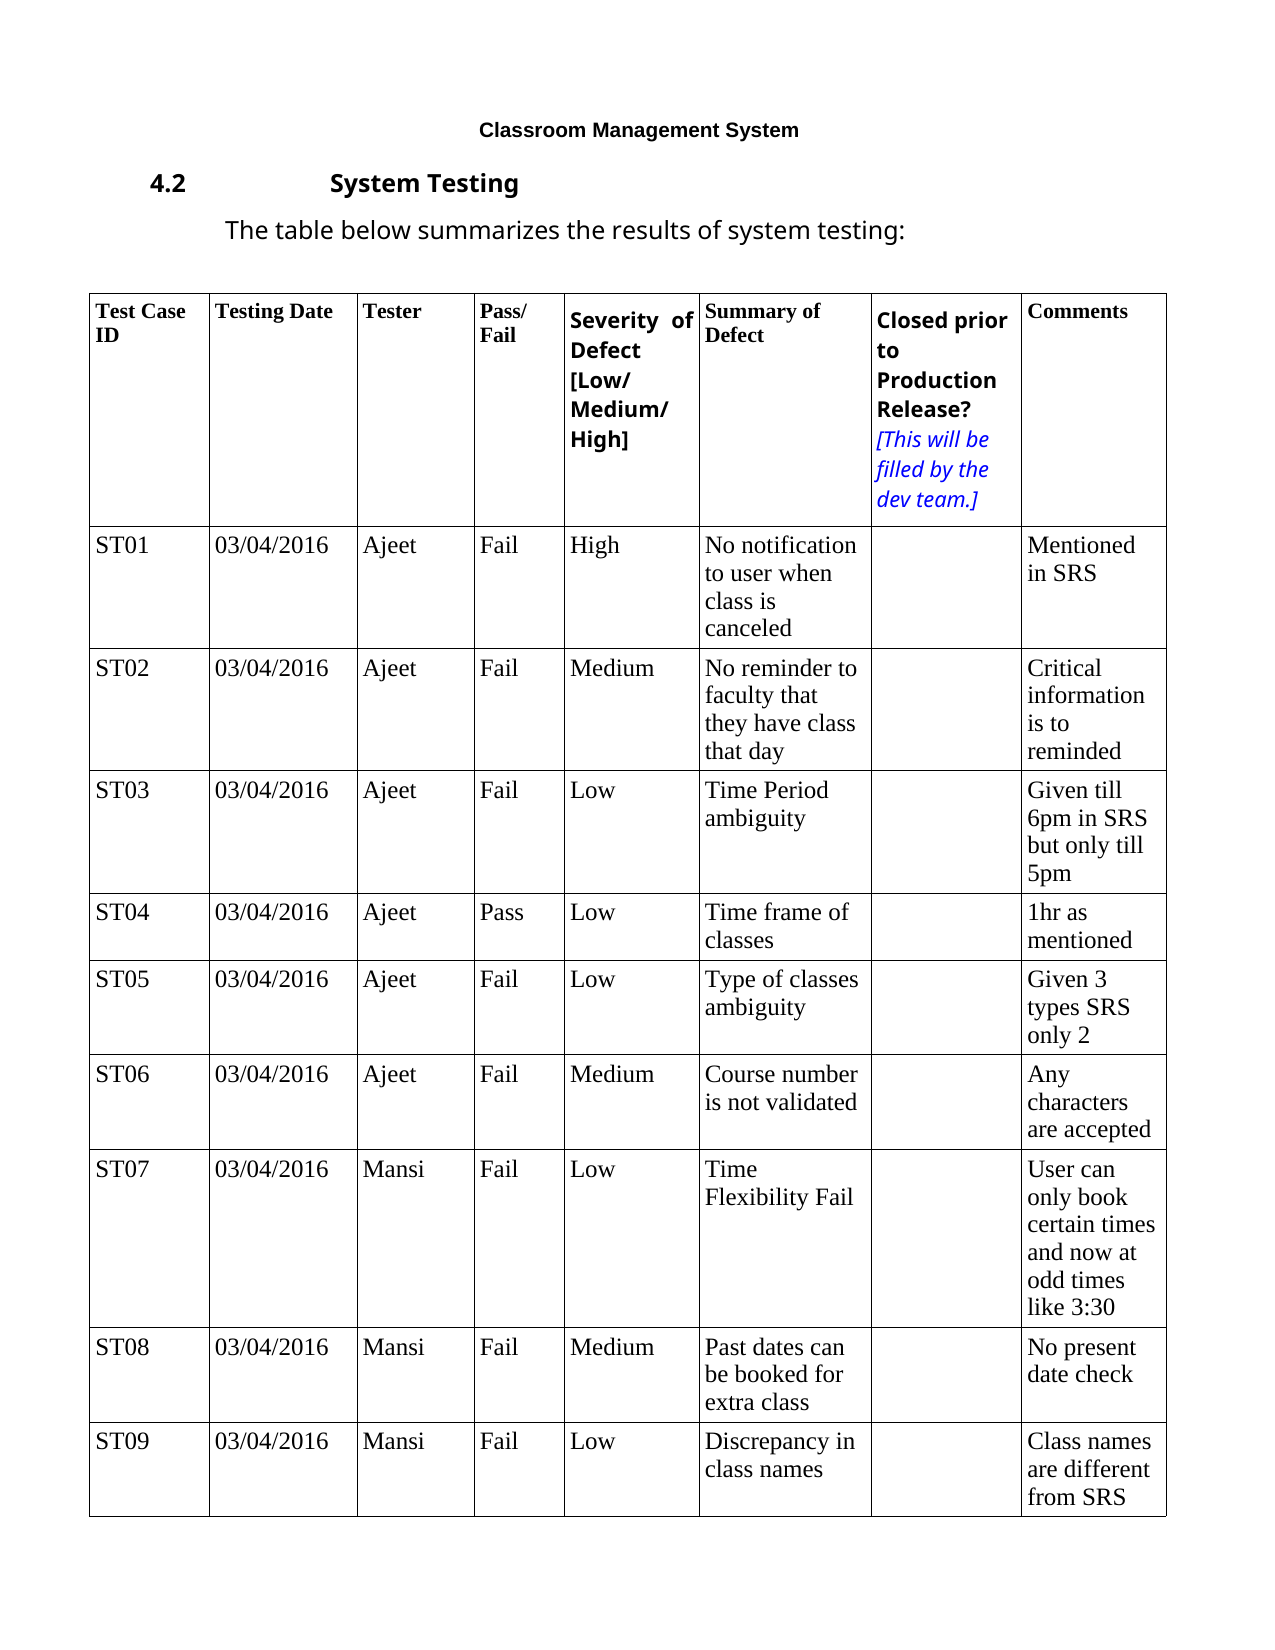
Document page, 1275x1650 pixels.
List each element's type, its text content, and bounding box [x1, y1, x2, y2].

table_cell Mansi [358, 1423, 474, 1516]
table_cell User can only book certain times and now at odd times like 3:30 [1022, 1150, 1166, 1327]
table_cell Time Flexibility Fail [700, 1150, 871, 1327]
table_cell 03/04/2016 [210, 527, 357, 648]
table_cell Ajeet [358, 649, 474, 770]
table_cell 03/04/2016 [210, 1055, 357, 1149]
table_cell Mansi [358, 1328, 474, 1422]
table_cell [872, 1328, 1021, 1422]
table_cell Discrepancy in class names [700, 1423, 871, 1516]
table_cell Fail [475, 1055, 564, 1149]
table_cell [872, 1055, 1021, 1149]
table_header Comments [1022, 294, 1166, 526]
table_cell Fail [475, 1423, 564, 1516]
table_cell ST04 [90, 894, 209, 960]
table_cell ST01 [90, 527, 209, 648]
table_cell 1hr as mentioned [1022, 894, 1166, 960]
table_cell Any characters are accepted [1022, 1055, 1166, 1149]
text The table below summarizes the results of system testing: [225, 212, 1125, 246]
table_header Testing Date [210, 294, 357, 526]
table_cell Class names are different from SRS [1022, 1423, 1166, 1516]
table_cell No present date check [1022, 1328, 1166, 1422]
table_cell ST05 [90, 961, 209, 1054]
table_cell Low [565, 1423, 699, 1516]
table_cell [872, 1423, 1021, 1516]
table_cell Low [565, 1150, 699, 1327]
table_cell Fail [475, 527, 564, 648]
table_header Tester [358, 294, 474, 526]
table_cell ST07 [90, 1150, 209, 1327]
table_header Pass/Fail [475, 294, 564, 526]
table_cell Low [565, 771, 699, 893]
table_cell [872, 961, 1021, 1054]
table_cell 03/04/2016 [210, 1328, 357, 1422]
table_cell Ajeet [358, 771, 474, 893]
table_cell 03/04/2016 [210, 894, 357, 960]
table_header Severity of Defect [Low/ Medium/ High] [565, 294, 699, 526]
table_cell Fail [475, 649, 564, 770]
table_header Closed prior to Production Release? [This will be filled by the dev team.] [872, 294, 1021, 526]
table_cell Medium [565, 649, 699, 770]
table_cell ST08 [90, 1328, 209, 1422]
table_cell Given 3 types SRS only 2 [1022, 961, 1166, 1054]
table_header Test Case ID [90, 294, 209, 526]
table_cell Course number is not validated [700, 1055, 871, 1149]
table_cell 03/04/2016 [210, 771, 357, 893]
table_cell Pass [475, 894, 564, 960]
table_cell Medium [565, 1055, 699, 1149]
table_cell [872, 527, 1021, 648]
table_cell ST03 [90, 771, 209, 893]
subtitle 4.2 System Testing [150, 166, 1125, 200]
table_cell Type of classes ambiguity [700, 961, 871, 1054]
table_cell No notification to user when class is canceled [700, 527, 871, 648]
table_cell Fail [475, 1328, 564, 1422]
table_cell Past dates can be booked for extra class [700, 1328, 871, 1422]
table_cell Given till 6pm in SRS but only till 5pm [1022, 771, 1166, 893]
table_cell Mentioned in SRS [1022, 527, 1166, 648]
table_cell [872, 894, 1021, 960]
table_cell ST06 [90, 1055, 209, 1149]
table_cell 03/04/2016 [210, 1423, 357, 1516]
table_cell [872, 1150, 1021, 1327]
table_cell Critical information is to reminded [1022, 649, 1166, 770]
table_cell [872, 771, 1021, 893]
table_cell Mansi [358, 1150, 474, 1327]
table_cell 03/04/2016 [210, 961, 357, 1054]
table_cell Fail [475, 961, 564, 1054]
table_cell Fail [475, 771, 564, 893]
table_cell Ajeet [358, 961, 474, 1054]
table_cell Time Period ambiguity [700, 771, 871, 893]
table_cell Fail [475, 1150, 564, 1327]
table_cell 03/04/2016 [210, 649, 357, 770]
table_cell No reminder to faculty that they have class that day [700, 649, 871, 770]
table_cell Time frame of classes [700, 894, 871, 960]
table_cell Medium [565, 1328, 699, 1422]
table_cell Ajeet [358, 894, 474, 960]
table_cell ST02 [90, 649, 209, 770]
table_cell 03/04/2016 [210, 1150, 357, 1327]
table_cell Ajeet [358, 1055, 474, 1149]
table_cell [872, 649, 1021, 770]
table_cell ST09 [90, 1423, 209, 1516]
table_header Summary of Defect [700, 294, 871, 526]
table_cell Ajeet [358, 527, 474, 648]
table_cell Low [565, 961, 699, 1054]
table_cell Low [565, 894, 699, 960]
table_cell High [565, 527, 699, 648]
